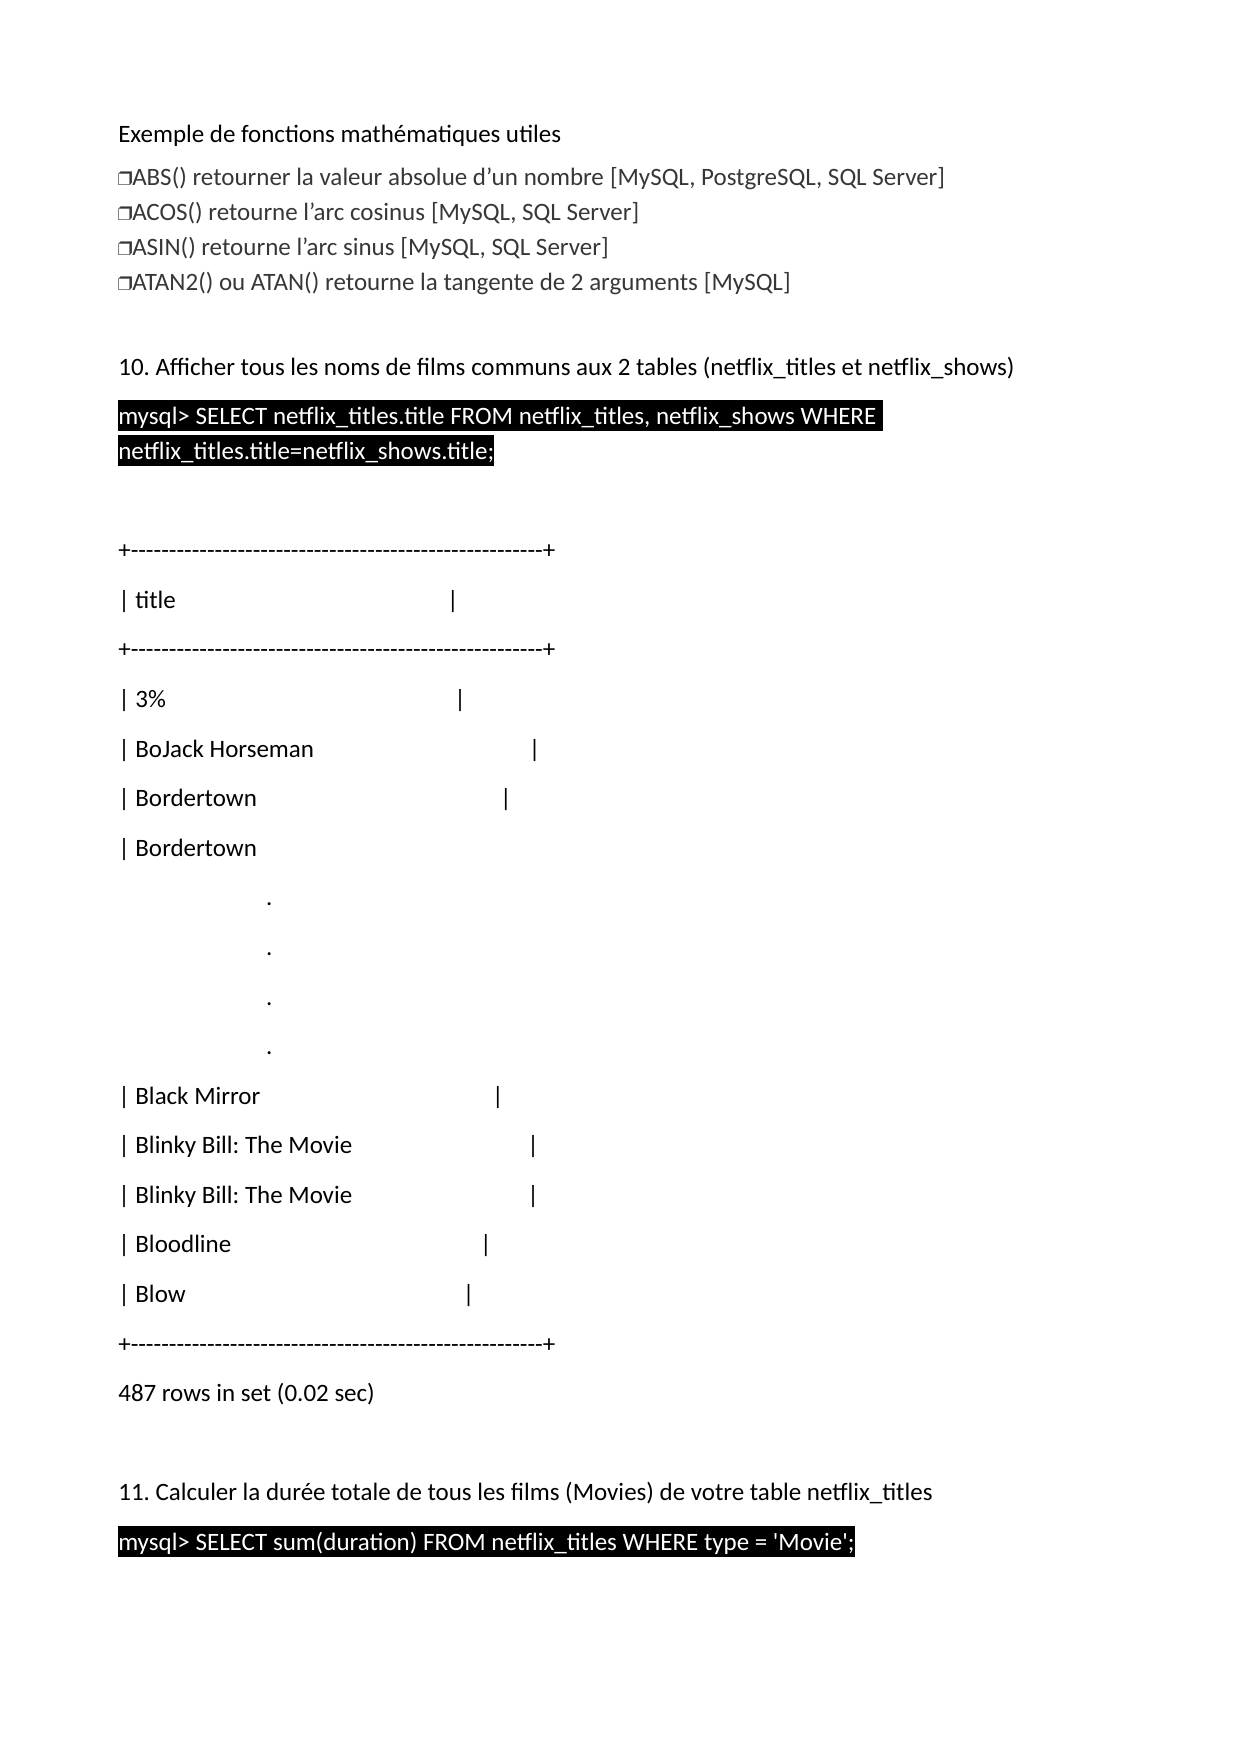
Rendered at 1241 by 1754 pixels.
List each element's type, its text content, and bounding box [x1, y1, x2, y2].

text 487 rows in set (0.02 sec) [118, 1377, 1122, 1408]
text | 3% | [118, 683, 1122, 714]
text | Blinky Bill: The Movie | [118, 1179, 1122, 1209]
list ASIN() retourne l’arc sinus [MySQL, SQL Server] [118, 231, 1122, 262]
text +------------------------------------------------------+ [118, 1328, 1122, 1358]
text | Black Mirror | [118, 1080, 1122, 1110]
list ABS() retourner la valeur absolue d’un nombre [MySQL, PostgreSQL, SQL Server] [118, 161, 1122, 192]
text . [118, 1030, 1122, 1061]
text | Bordertown [118, 832, 1122, 862]
text mysql> SELECT sum(duration) FROM netflix_titles WHERE type = 'Movie'; [118, 1526, 1122, 1557]
text . [118, 931, 1122, 962]
text +------------------------------------------------------+ [118, 534, 1122, 565]
text | Bloodline | [118, 1229, 1122, 1259]
list ACOS() retourne l’arc cosinus [MySQL, SQL Server] [118, 196, 1122, 227]
text | BoJack Horseman | [118, 733, 1122, 763]
subtitle Exemple de fonctions mathématiques utiles [118, 118, 1122, 149]
text 10. Afficher tous les noms de films communs aux 2 tables (netflix_titles et netflix_shows) [118, 351, 1122, 381]
text +------------------------------------------------------+ [118, 634, 1122, 664]
text . [118, 882, 1122, 912]
list ATAN2() ou ATAN() retourne la tangente de 2 arguments [MySQL] [118, 266, 1122, 297]
text | Blinky Bill: The Movie | [118, 1129, 1122, 1160]
text . [118, 981, 1122, 1011]
text | title | [118, 584, 1122, 614]
text 11. Calculer la durée totale de tous les films (Movies) de votre table netflix_titles [118, 1477, 1122, 1507]
text | Bordertown | [118, 782, 1122, 813]
text | Blow | [118, 1278, 1122, 1309]
text mysql> SELECT netflix_titles.title FROM netflix_titles, netflix_shows WHERE netflix_titles.title=netflix_shows.title; [118, 400, 1122, 466]
